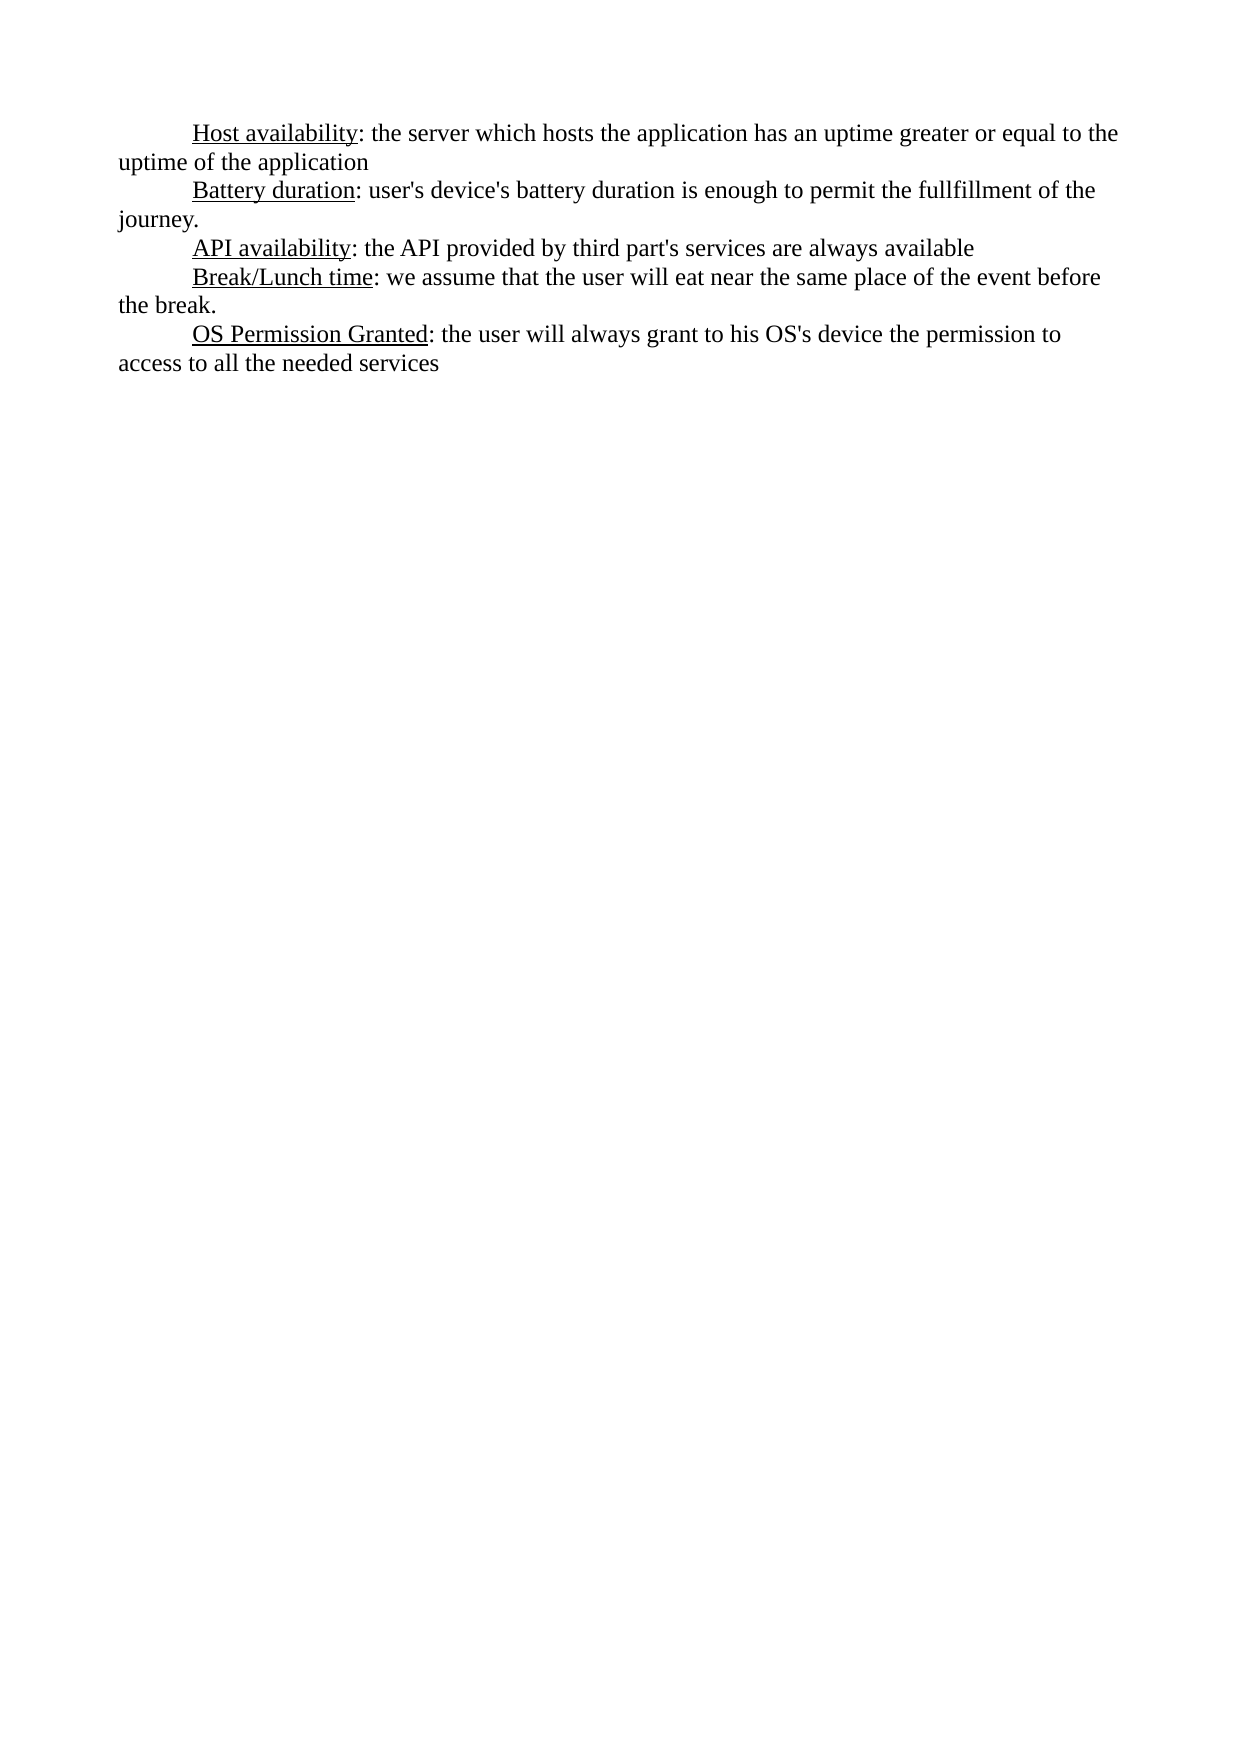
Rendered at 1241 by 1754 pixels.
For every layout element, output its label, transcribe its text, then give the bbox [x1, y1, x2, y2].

text API availability: the API provided by third part's services are always available [118, 233, 1122, 262]
text Battery duration: user's device's battery duration is enough to permit the fullfillment of the journey. [118, 176, 1122, 233]
text OS Permission Granted: the user will always grant to his OS's device the permission to access to all the needed services [118, 319, 1122, 377]
text Host availability: the server which hosts the application has an uptime greater or equal to the uptime of the application [118, 118, 1122, 176]
text Break/Lunch time: we assume that the user will eat near the same place of the event before the break. [118, 262, 1122, 319]
